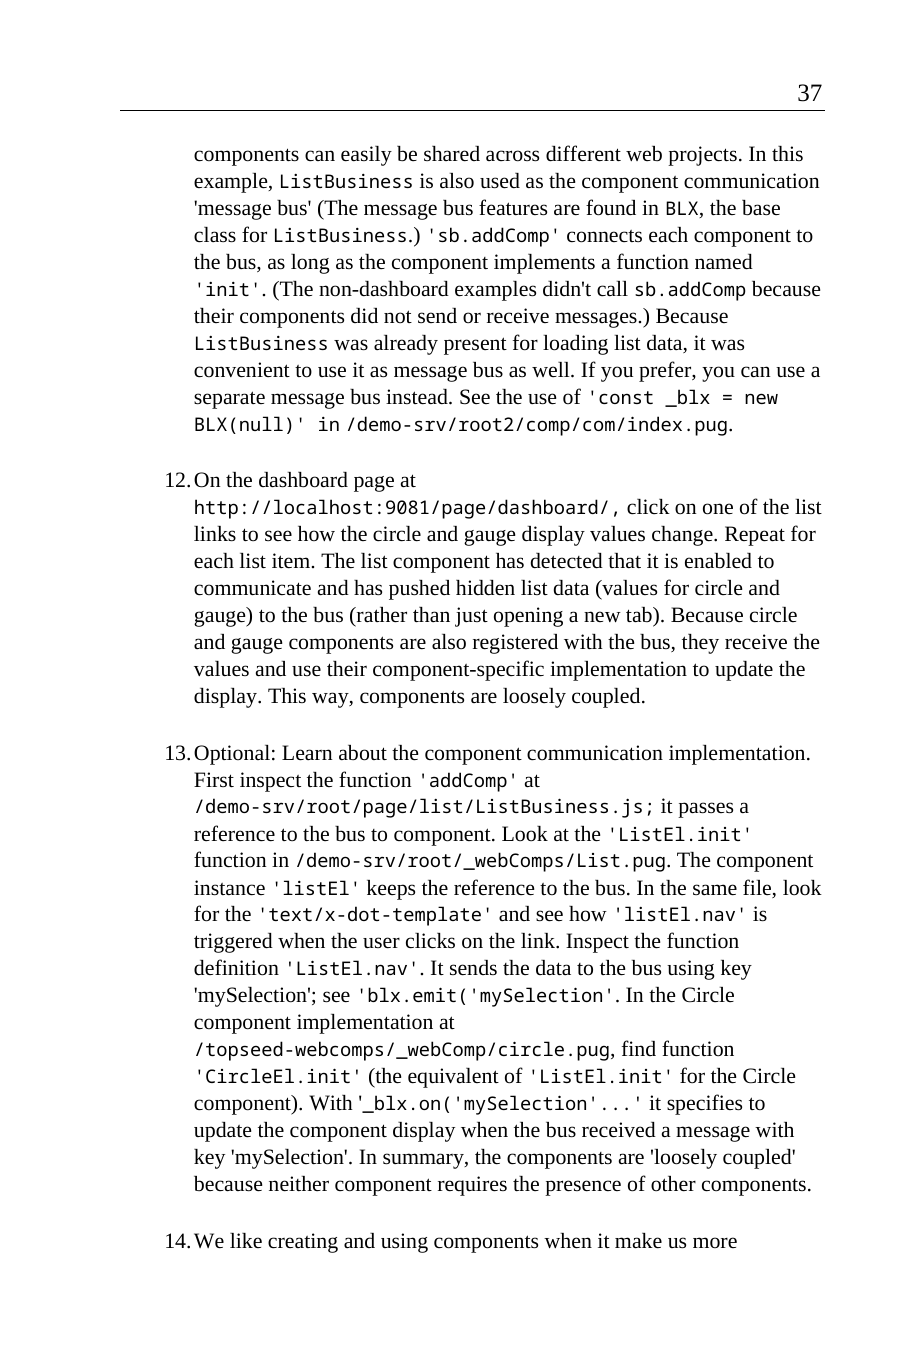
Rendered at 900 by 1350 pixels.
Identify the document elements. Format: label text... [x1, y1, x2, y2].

list On the dashboard page at http://localhost:9081/page/dashboard/, click on one of the list links to see how the circle and gauge display values change. Repeat for each list item. The list component has detected that it is enabled to communicate and has pushed hidden list data (values for circle and gauge) to the bus (rather than just opening a new tab). Because circle and gauge components are also registered with the bus, they receive the values and use their component-specific implementation to update the display. This way, components are loosely coupled. [164, 466, 825, 709]
list components can easily be shared across different web projects. In this example, ListBusiness is also used as the component communication 'message bus' (The message bus features are found in BLX, the base class for ListBusiness.) 'sb.addComp' connects each component to the bus, as long as the component implements a function named 'init'. (The non-dashboard examples didn't call sb.addComp because their components did not send or receive messages.) Because ListBusiness was already present for loading list data, it was convenient to use it as message bus as well. If you prefer, you can use a separate message bus instead. See the use of 'const _blx = new BLX(null)' in /demo-srv/root2/comp/com/index.pug. [164, 140, 825, 437]
list Optional: Learn about the component communication implementation. First inspect the function 'addComp' at /demo-srv/root/page/list/ListBusiness.js; it passes a reference to the bus to component. Look at the 'ListEl.init' function in /demo-srv/root/_webComps/List.pug. The component instance 'listEl' keeps the reference to the bus. In the same file, look for the 'text/x-dot-template' and see how 'listEl.nav' is triggered when the user clicks on the link. Inspect the function definition 'ListEl.nav'. It sends the data to the bus using key 'mySelection'; see 'blx.emit('mySelection'. In the Circle component implementation at /topseed-webcomps/_webComp/circle.pug, find function 'CircleEl.init' (the equivalent of 'ListEl.init' for the Circle component). With '_blx.on('mySelection'...' it specifies to update the component display when the bus received a message with key 'mySelection'. In summary, the components are 'loosely coupled' because neither component requires the presence of other components. [164, 738, 825, 1197]
list We like creating and using components when it make us more [164, 1227, 825, 1253]
